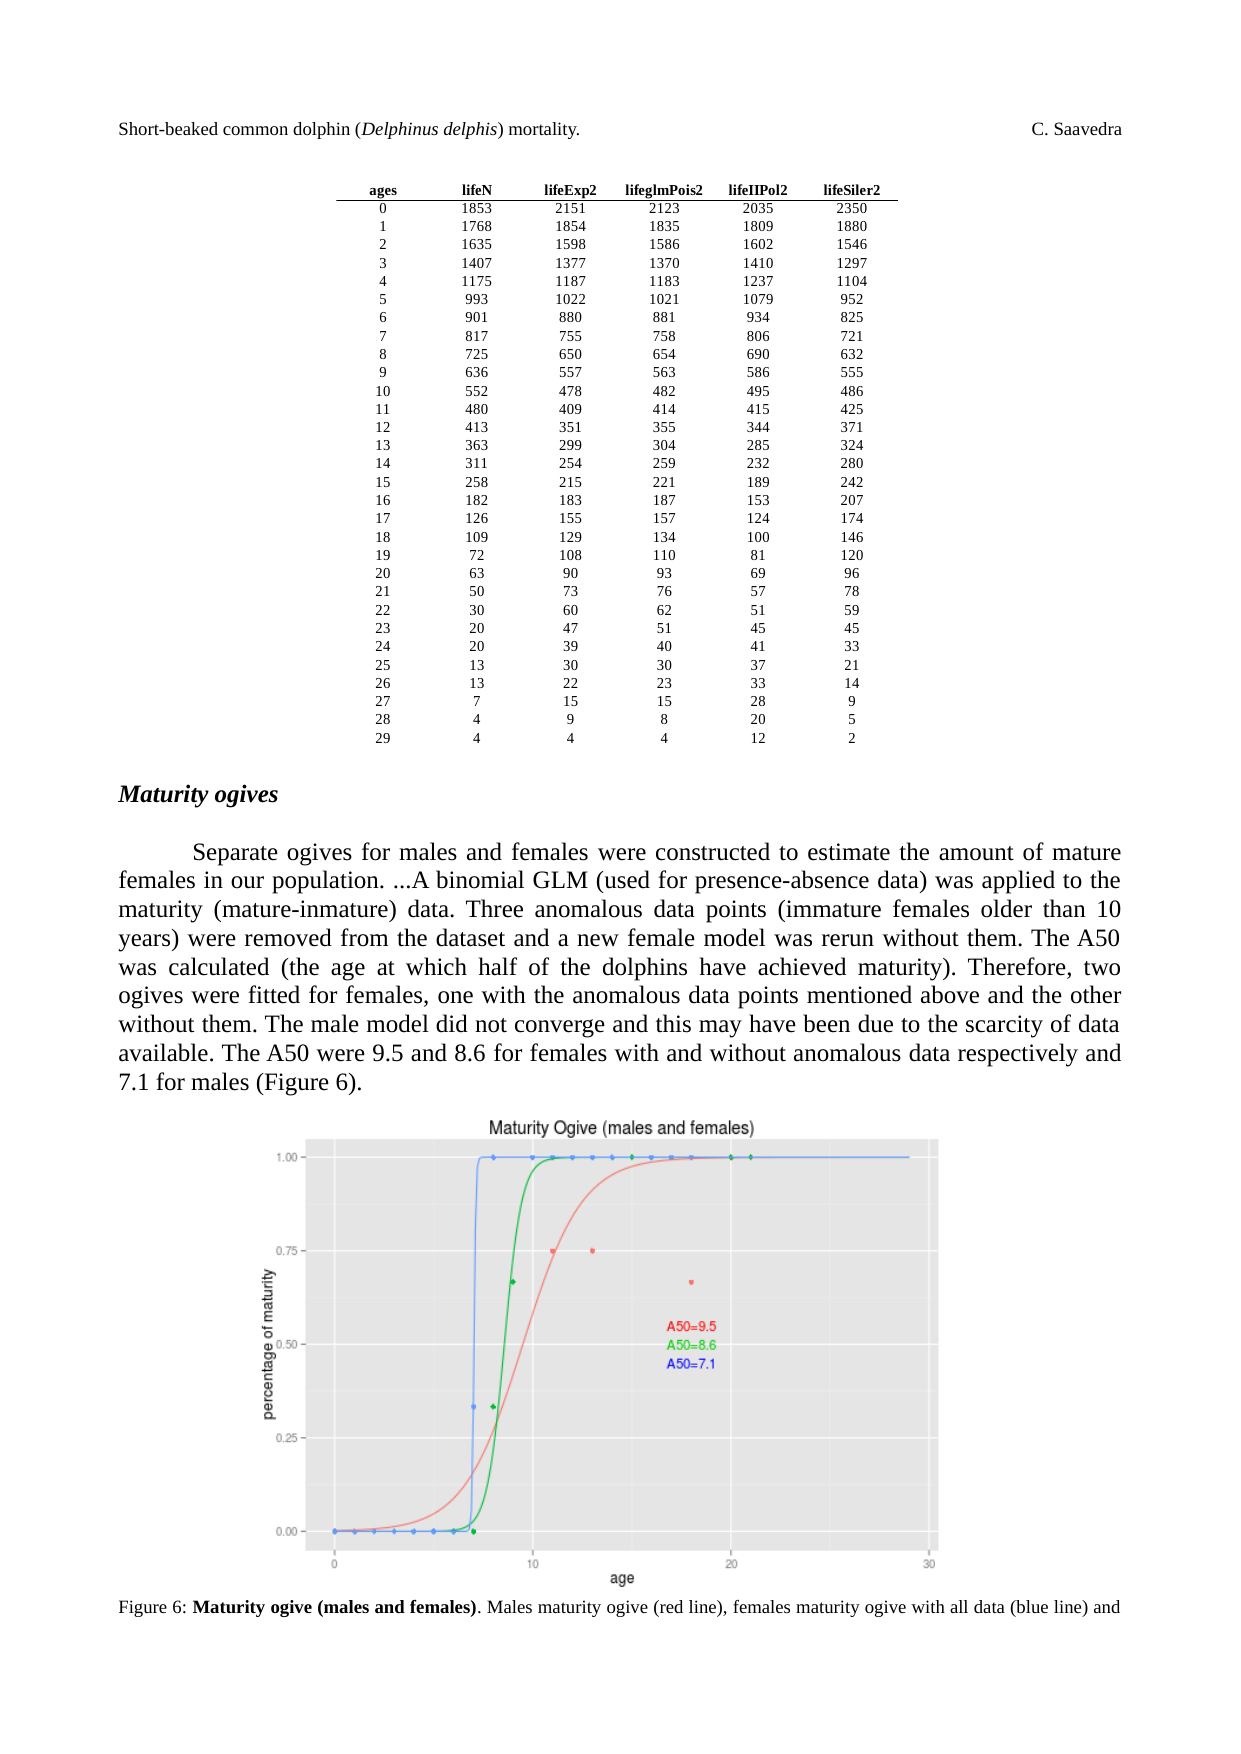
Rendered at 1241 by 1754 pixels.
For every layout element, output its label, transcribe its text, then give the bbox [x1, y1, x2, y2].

picture [250, 1098, 955, 1597]
text Separate ogives for males and females were constructed to estimate the amount of mature females in our population. ...A binomial GLM (used for presence-absence data) was applied to the maturity (mature-inmature) data. Three anomalous data points (immature females older than 10 years) were removed from the dataset and a new female model was rerun without them. The A50 was calculated (the age at which half of the dolphins have achieved maturity). Therefore, two ogives were fitted for females, one with the anomalous data points mentioned above and the other without them. The male model did not converge and this may have been due to the scarcity of data available. The A50 were 9.5 and 8.6 for females with and without anomalous data respectively and 7.1 for males (Figure 6). [118, 837, 1122, 1095]
text Maturity ogives [118, 779, 1122, 808]
text Figure 6: Maturity ogive (males and females). Males maturity ogive (red line), females maturity ogive with all data (blue line) and [118, 1095, 1122, 1618]
